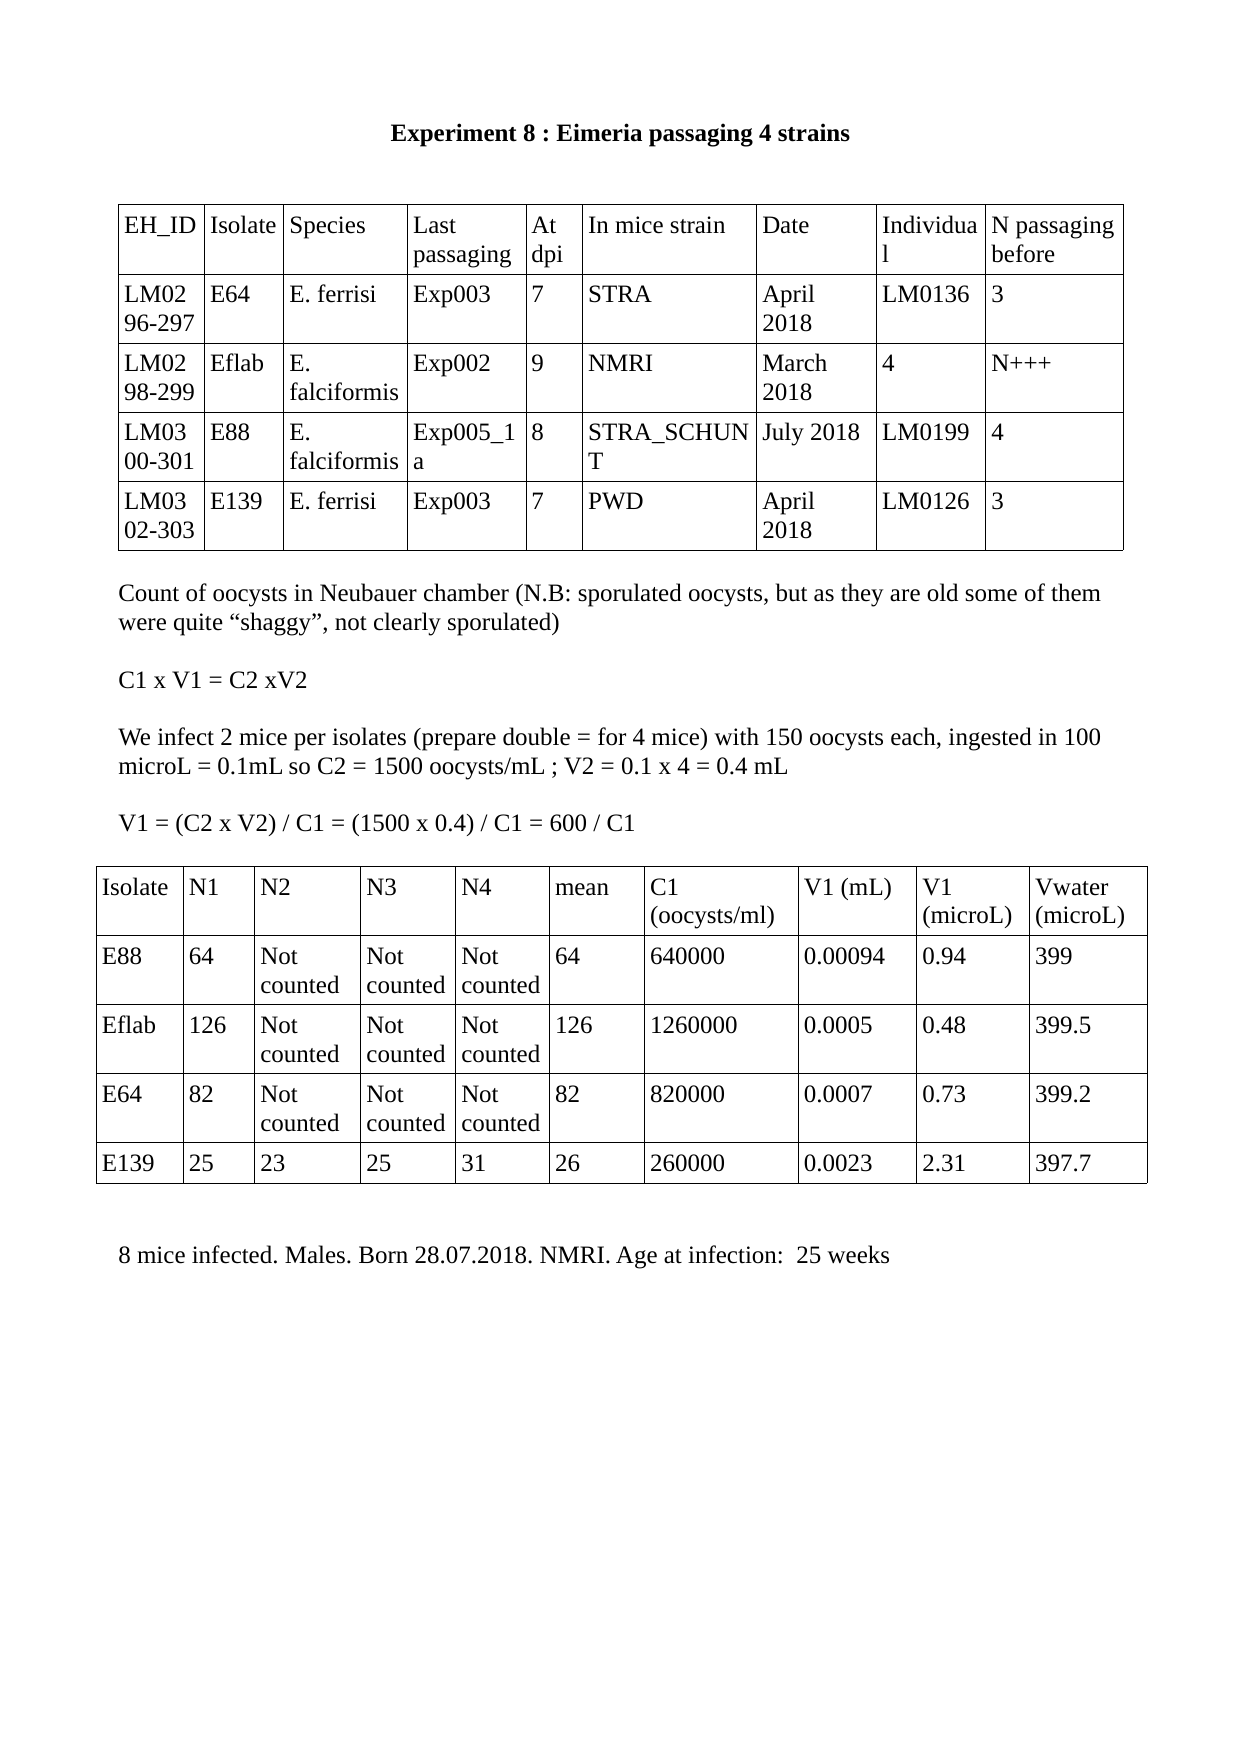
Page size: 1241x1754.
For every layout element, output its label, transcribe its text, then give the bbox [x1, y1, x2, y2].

table_cell Exp005_1a [408, 413, 526, 481]
table_cell 0.73 [917, 1074, 1029, 1142]
table_cell 23 [255, 1143, 360, 1183]
table_header N2 [255, 867, 360, 935]
table_cell Not counted [361, 936, 455, 1004]
table_cell 260000 [645, 1143, 798, 1183]
text Experiment 8 : Eimeria passaging 4 strains [118, 118, 1122, 147]
table_cell Eflab [97, 1005, 183, 1073]
table_header Last passaging [408, 205, 526, 273]
table_cell 126 [184, 1005, 254, 1073]
table_cell April 2018 [757, 275, 876, 342]
table_cell 0.48 [917, 1005, 1029, 1073]
table_cell 82 [184, 1074, 254, 1142]
table_cell 399.5 [1030, 1005, 1147, 1073]
table_cell 640000 [645, 936, 798, 1004]
table_header Vwater (microL) [1030, 867, 1147, 935]
table_cell April 2018 [757, 482, 876, 550]
table_cell E64 [97, 1074, 183, 1142]
table_cell 7 [527, 482, 582, 550]
table_cell E88 [97, 936, 183, 1004]
table_cell 64 [550, 936, 644, 1004]
text 8 mice infected. Males. Born 28.07.2018. NMRI. Age at infection: 25 weeks [118, 1240, 1122, 1269]
table_cell 25 [361, 1143, 455, 1183]
table_cell Exp002 [408, 344, 526, 412]
table_cell 82 [550, 1074, 644, 1142]
table_cell 2.31 [917, 1143, 1029, 1183]
table_header C1 (oocysts/ml) [645, 867, 798, 935]
table_header Individual [877, 205, 985, 273]
table_cell 3 [986, 482, 1123, 550]
table_cell Eflab [205, 344, 283, 412]
table_cell E88 [205, 413, 283, 481]
table_cell 4 [877, 344, 985, 412]
table_header Date [757, 205, 876, 273]
table_cell 25 [184, 1143, 254, 1183]
table_cell Exp003 [408, 275, 526, 342]
table_header In mice strain [583, 205, 756, 273]
table_cell LM0298-299 [119, 344, 204, 412]
table_cell 0.0005 [799, 1005, 916, 1073]
table_header N3 [361, 867, 455, 935]
table_cell NMRI [583, 344, 756, 412]
table_cell Not counted [255, 1005, 360, 1073]
table_cell 397.7 [1030, 1143, 1147, 1183]
table_cell Exp003 [408, 482, 526, 550]
text V1 = (C2 x V2) / C1 = (1500 x 0.4) / C1 = 600 / C1 [118, 808, 1122, 837]
text We infect 2 mice per isolates (prepare double = for 4 mice) with 150 oocysts each, ingested in 100 microL = 0.1mL so C2 = 1500 oocysts/mL ; V2 = 0.1 x 4 = 0.4 mL [118, 722, 1122, 780]
table_cell Not counted [361, 1074, 455, 1142]
table_cell 1260000 [645, 1005, 798, 1073]
table_header N1 [184, 867, 254, 935]
table_cell E. falciformis [284, 344, 407, 412]
table_cell LM0126 [877, 482, 985, 550]
table_header EH_ID [119, 205, 204, 273]
table_cell E. ferrisi [284, 482, 407, 550]
table_cell Not counted [361, 1005, 455, 1073]
table_cell LM0300-301 [119, 413, 204, 481]
table_cell E139 [205, 482, 283, 550]
table_cell Not counted [456, 936, 549, 1004]
table_header Species [284, 205, 407, 273]
table_cell LM0199 [877, 413, 985, 481]
table_cell Not counted [255, 936, 360, 1004]
table_cell LM0136 [877, 275, 985, 342]
table_cell 0.00094 [799, 936, 916, 1004]
table_header N4 [456, 867, 549, 935]
table_cell E64 [205, 275, 283, 342]
table_cell 31 [456, 1143, 549, 1183]
table_cell 0.0023 [799, 1143, 916, 1183]
table_cell 3 [986, 275, 1123, 342]
table_cell Not counted [456, 1005, 549, 1073]
table_cell 26 [550, 1143, 644, 1183]
table_cell 820000 [645, 1074, 798, 1142]
table_cell 9 [527, 344, 582, 412]
table_cell 7 [527, 275, 582, 342]
table_cell 126 [550, 1005, 644, 1073]
table_cell 0.0007 [799, 1074, 916, 1142]
table_header At dpi [527, 205, 582, 273]
table_header V1 (microL) [917, 867, 1029, 935]
table_cell July 2018 [757, 413, 876, 481]
table_cell STRA [583, 275, 756, 342]
table_cell March 2018 [757, 344, 876, 412]
table_cell 4 [986, 413, 1123, 481]
table_cell Not counted [456, 1074, 549, 1142]
table_header V1 (mL) [799, 867, 916, 935]
table_header mean [550, 867, 644, 935]
text Count of oocysts in Neubauer chamber (N.B: sporulated oocysts, but as they are old some of them were quite “shaggy”, not clearly sporulated) [118, 578, 1122, 636]
table_cell 64 [184, 936, 254, 1004]
table_cell E139 [97, 1143, 183, 1183]
table_cell 399.2 [1030, 1074, 1147, 1142]
table_cell LM0302-303 [119, 482, 204, 550]
text C1 x V1 = C2 xV2 [118, 665, 1122, 693]
table_cell 399 [1030, 936, 1147, 1004]
table_header Isolate [205, 205, 283, 273]
table_header Isolate [97, 867, 183, 935]
table_cell N+++ [986, 344, 1123, 412]
table_cell STRA_SCHUNT [583, 413, 756, 481]
table_header N passaging before [986, 205, 1123, 273]
table_cell 0.94 [917, 936, 1029, 1004]
table_cell E. ferrisi [284, 275, 407, 342]
table_cell PWD [583, 482, 756, 550]
table_cell E. falciformis [284, 413, 407, 481]
table_cell LM0296-297 [119, 275, 204, 342]
table_cell Not counted [255, 1074, 360, 1142]
table_cell 8 [527, 413, 582, 481]
